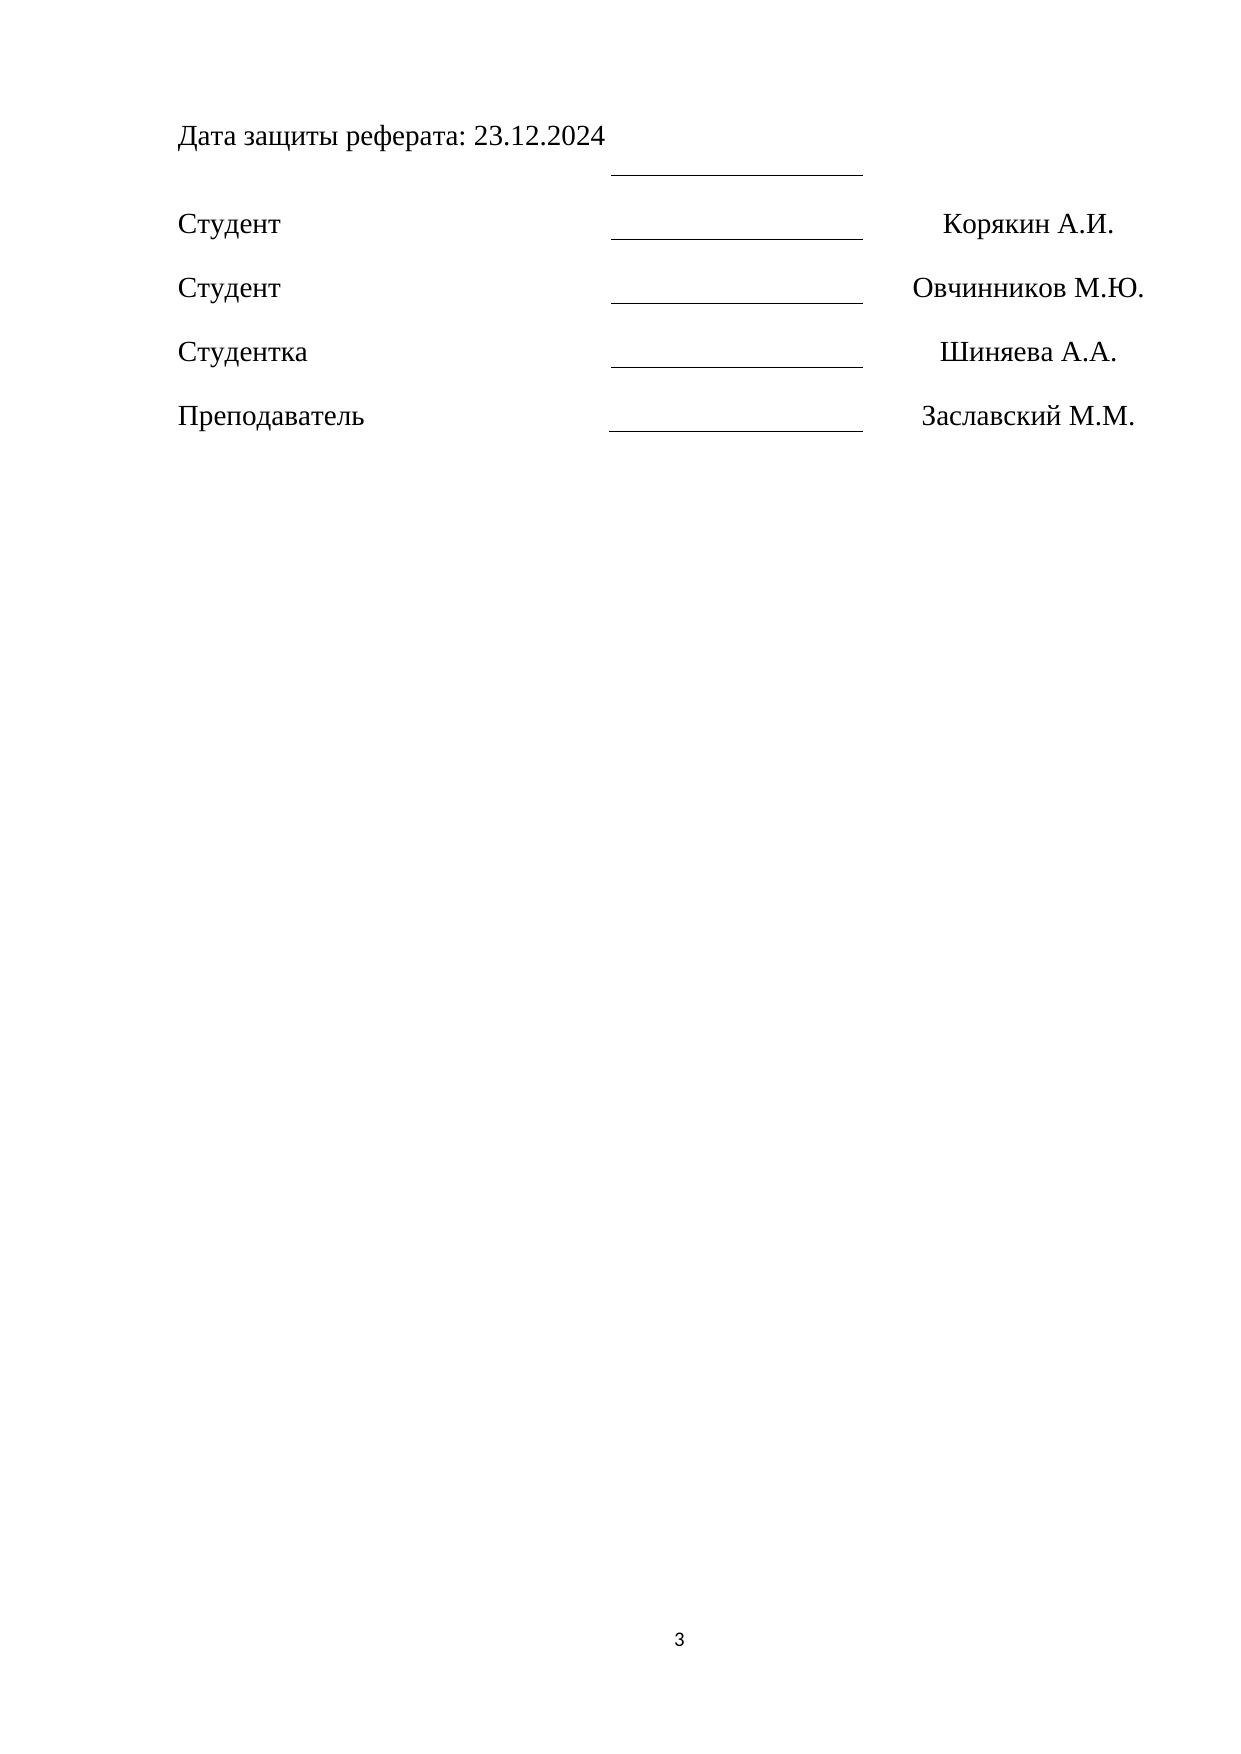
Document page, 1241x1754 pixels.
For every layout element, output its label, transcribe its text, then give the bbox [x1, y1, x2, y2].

table_cell [611, 176, 863, 239]
table_cell Заславский М.М. [864, 368, 1192, 431]
table_cell Корякин А.И. [864, 175, 1192, 239]
table_cell Шиняева А.А. [864, 304, 1192, 367]
table_cell [611, 368, 863, 431]
table_cell [611, 240, 863, 303]
table_cell Студент [166, 240, 609, 303]
table_cell [611, 304, 863, 367]
table_cell Преподаватель [166, 368, 609, 431]
table_cell Студент [166, 175, 609, 239]
table_cell Овчинников М.Ю. [864, 240, 1192, 303]
table_cell Дата защиты реферата: 23.12.2024 [166, 118, 1192, 175]
table_cell Студентка [166, 304, 609, 367]
